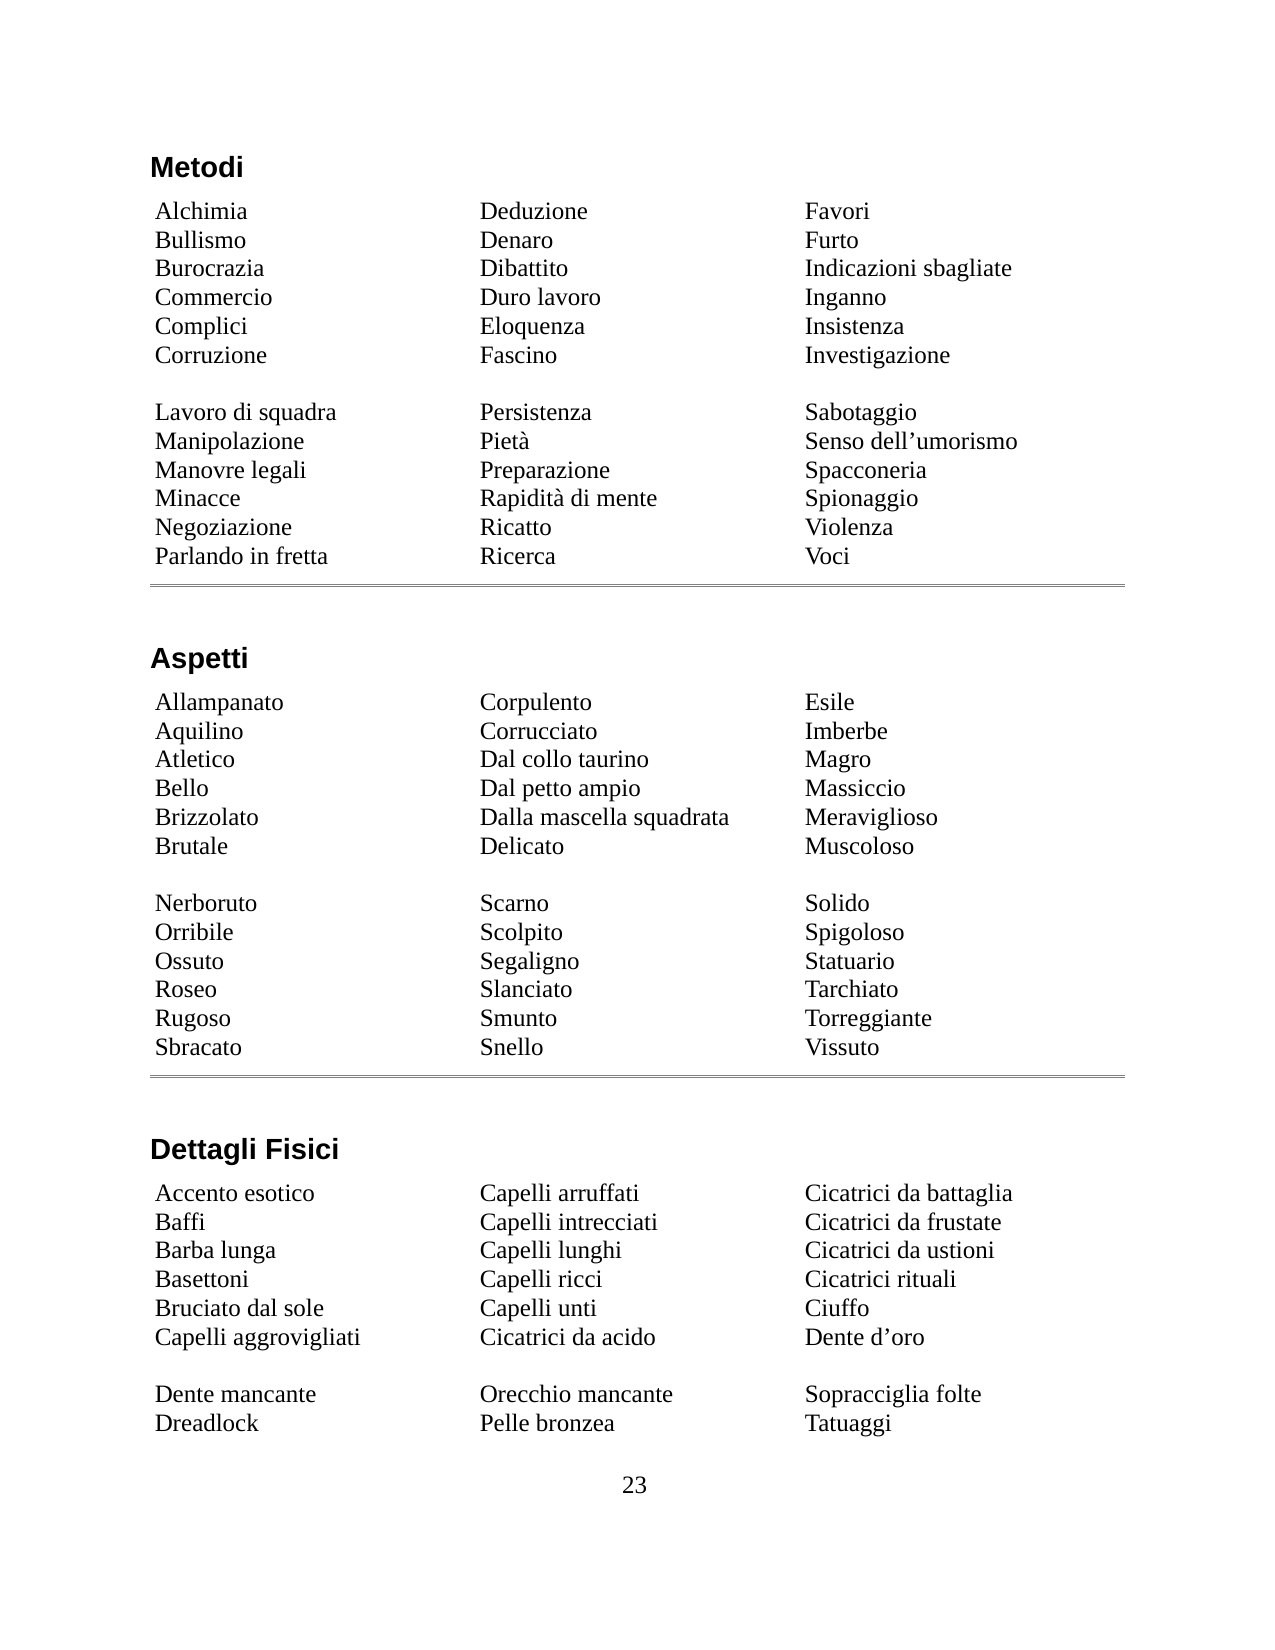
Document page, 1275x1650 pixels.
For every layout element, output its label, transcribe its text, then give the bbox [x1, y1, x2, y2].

table_cell [800, 369, 1125, 397]
table_cell Capelli unti [475, 1293, 800, 1322]
table_cell Violenza [800, 512, 1125, 541]
table_cell Bruciato dal sole [150, 1293, 475, 1322]
table_cell Snello [475, 1032, 800, 1061]
table_header Esile [800, 687, 1125, 716]
table_cell Capelli lunghi [475, 1235, 800, 1264]
table_cell Atletico [150, 745, 475, 773]
table_cell Dibattito [475, 254, 800, 282]
table_cell Dente d’oro [800, 1322, 1125, 1350]
subtitle Dettagli Fisici [150, 1132, 1125, 1165]
table_cell Rugoso [150, 1003, 475, 1032]
table_cell Cicatrici da ustioni [800, 1235, 1125, 1264]
table_cell Dreadlock [150, 1408, 475, 1437]
table_cell Nerboruto [150, 888, 475, 917]
table_cell Manipolazione [150, 426, 475, 455]
table_cell Rapidità di mente [475, 484, 800, 512]
subtitle Aspetti [150, 641, 1125, 674]
table_cell Tatuaggi [800, 1408, 1125, 1437]
table_cell [475, 1350, 800, 1379]
table_cell [475, 369, 800, 397]
table_cell Pelle bronzea [475, 1408, 800, 1437]
table_cell Sbracato [150, 1032, 475, 1061]
table_cell [800, 1350, 1125, 1379]
table_cell Capelli ricci [475, 1264, 800, 1293]
table_cell Indicazioni sbagliate [800, 254, 1125, 282]
table_cell Pietà [475, 426, 800, 455]
table_cell Torreggiante [800, 1003, 1125, 1032]
table_cell Slanciato [475, 975, 800, 1003]
table_cell Furto [800, 225, 1125, 253]
table_cell Imberbe [800, 716, 1125, 744]
table_cell Dalla mascella squadrata [475, 802, 800, 831]
table_cell Senso dell’umorismo [800, 426, 1125, 455]
table_cell Barba lunga [150, 1235, 475, 1264]
table_cell Basettoni [150, 1264, 475, 1293]
table_cell Aquilino [150, 716, 475, 744]
table_cell Spacconeria [800, 455, 1125, 483]
table_cell Negoziazione [150, 512, 475, 541]
table_cell Roseo [150, 975, 475, 1003]
table_cell [150, 1350, 475, 1379]
table_cell Ossuto [150, 946, 475, 974]
table_cell Manovre legali [150, 455, 475, 483]
table_cell Smunto [475, 1003, 800, 1032]
table_header Alchimia [150, 196, 475, 225]
table_header Corpulento [475, 687, 800, 716]
table_cell Cicatrici da frustate [800, 1207, 1125, 1235]
table_cell Cicatrici da acido [475, 1322, 800, 1350]
table_cell Brizzolato [150, 802, 475, 831]
table_cell Massiccio [800, 773, 1125, 802]
table_cell Insistenza [800, 311, 1125, 340]
table_cell Spigoloso [800, 917, 1125, 946]
table_header Capelli arruffati [475, 1178, 800, 1207]
table_cell [150, 369, 475, 397]
table_cell Bello [150, 773, 475, 802]
table_cell Fascino [475, 340, 800, 368]
table_cell Brutale [150, 831, 475, 859]
table_cell Complici [150, 311, 475, 340]
table_cell Statuario [800, 946, 1125, 974]
table_cell Corruzione [150, 340, 475, 368]
table_cell Persistenza [475, 397, 800, 426]
table_cell Baffi [150, 1207, 475, 1235]
table_cell Voci [800, 541, 1125, 570]
table_header Favori [800, 196, 1125, 225]
table_cell Dal collo taurino [475, 745, 800, 773]
table_cell Segaligno [475, 946, 800, 974]
table_cell Solido [800, 888, 1125, 917]
table_cell Minacce [150, 484, 475, 512]
table_cell Magro [800, 745, 1125, 773]
subtitle Metodi [150, 150, 1125, 183]
table_header Allampanato [150, 687, 475, 716]
table_cell Scarno [475, 888, 800, 917]
table_cell Tarchiato [800, 975, 1125, 1003]
table_header Deduzione [475, 196, 800, 225]
table_cell Cicatrici rituali [800, 1264, 1125, 1293]
table_cell Commercio [150, 282, 475, 311]
table_cell [475, 860, 800, 888]
table_cell [150, 860, 475, 888]
table_cell Parlando in fretta [150, 541, 475, 570]
table_cell Ciuffo [800, 1293, 1125, 1322]
table_cell Muscoloso [800, 831, 1125, 859]
table_cell Meraviglioso [800, 802, 1125, 831]
table_cell Orecchio mancante [475, 1379, 800, 1408]
table_cell Bullismo [150, 225, 475, 253]
table_cell Preparazione [475, 455, 800, 483]
table_cell Capelli intrecciati [475, 1207, 800, 1235]
table_cell Delicato [475, 831, 800, 859]
table_cell Scolpito [475, 917, 800, 946]
table_cell Eloquenza [475, 311, 800, 340]
table_cell Lavoro di squadra [150, 397, 475, 426]
table_cell Vissuto [800, 1032, 1125, 1061]
table_cell Inganno [800, 282, 1125, 311]
table_cell Orribile [150, 917, 475, 946]
table_cell [800, 860, 1125, 888]
table_cell Sopracciglia folte [800, 1379, 1125, 1408]
table_cell Investigazione [800, 340, 1125, 368]
table_cell Dente mancante [150, 1379, 475, 1408]
table_cell Corrucciato [475, 716, 800, 744]
table_cell Capelli aggrovigliati [150, 1322, 475, 1350]
table_cell Spionaggio [800, 484, 1125, 512]
table_cell Duro lavoro [475, 282, 800, 311]
table_cell Ricatto [475, 512, 800, 541]
table_cell Sabotaggio [800, 397, 1125, 426]
table_cell Denaro [475, 225, 800, 253]
table_cell Dal petto ampio [475, 773, 800, 802]
table_header Accento esotico [150, 1178, 475, 1207]
table_cell Ricerca [475, 541, 800, 570]
table_cell Burocrazia [150, 254, 475, 282]
table_header Cicatrici da battaglia [800, 1178, 1125, 1207]
